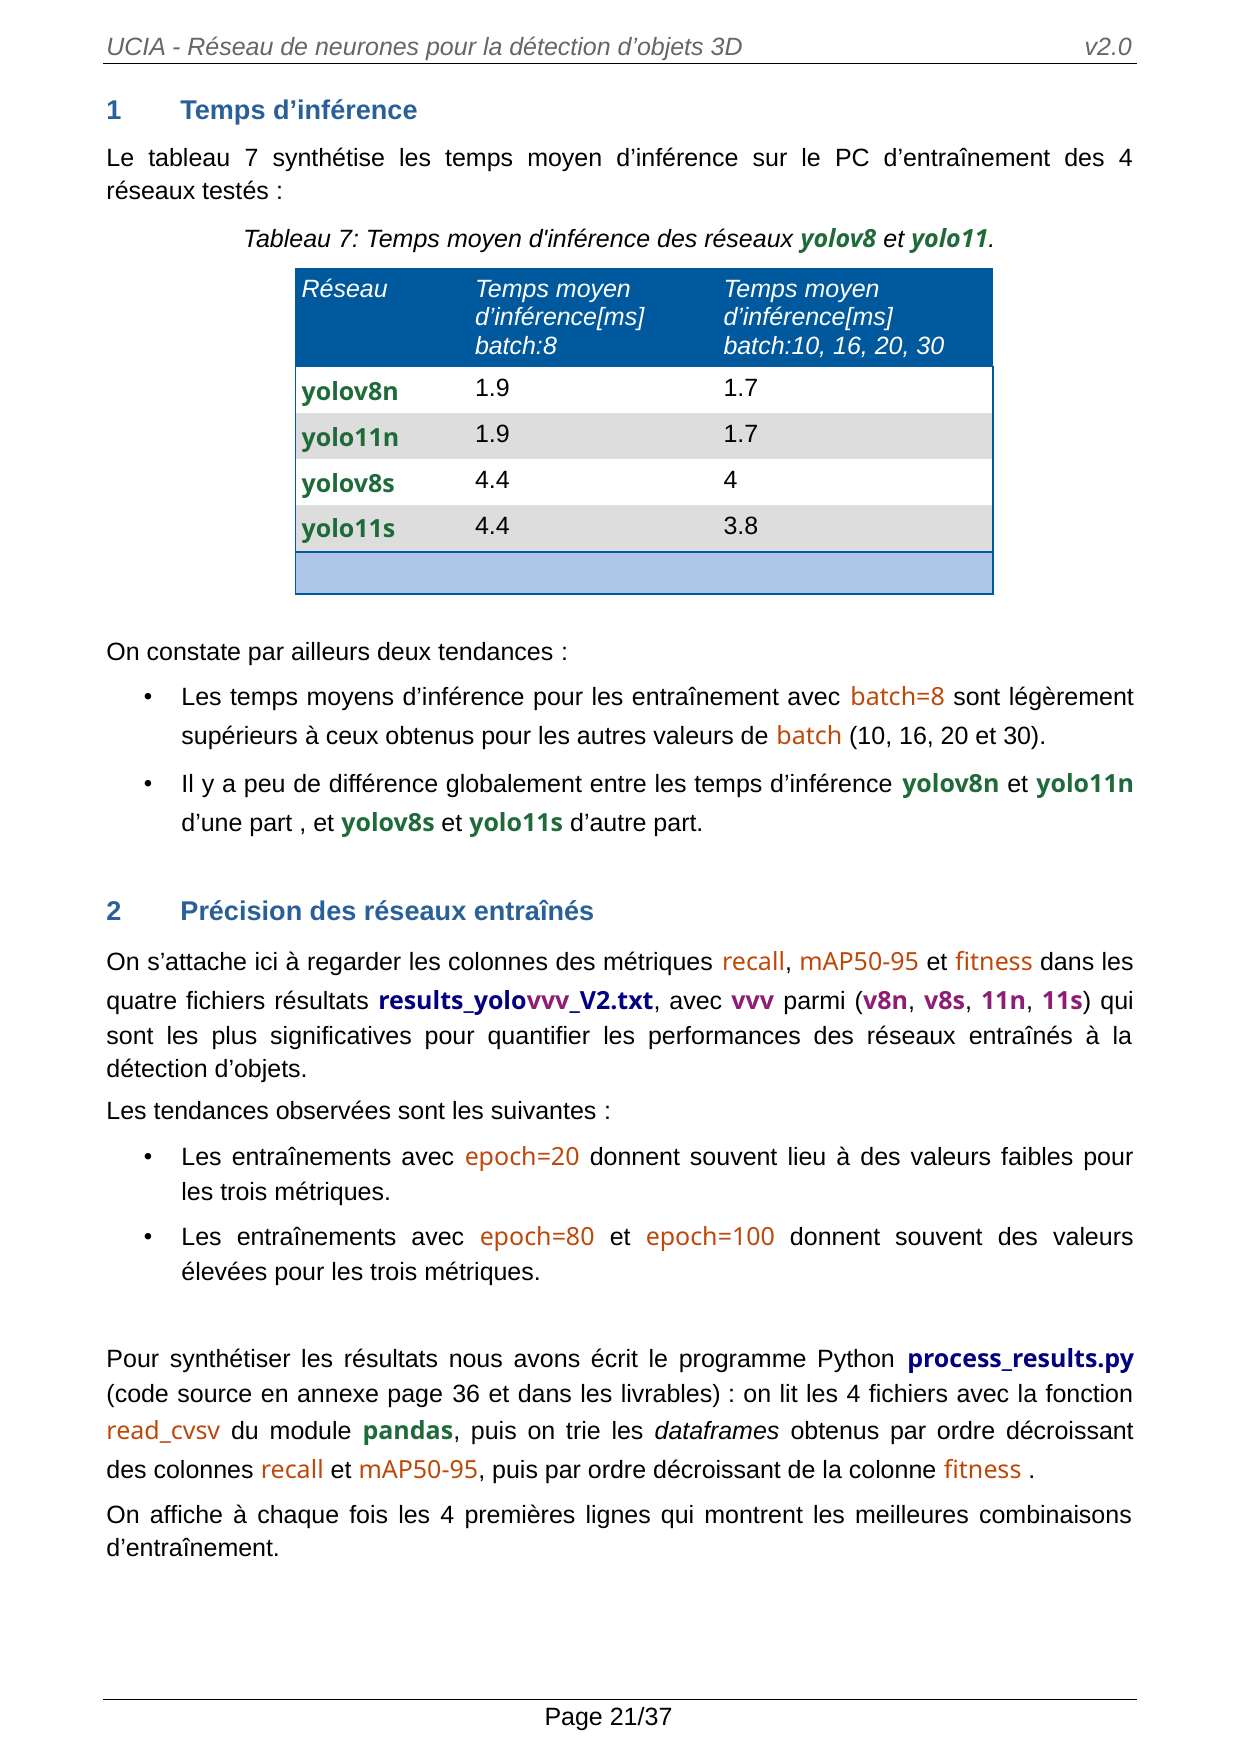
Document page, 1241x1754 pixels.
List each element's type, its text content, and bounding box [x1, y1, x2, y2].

table_cell yolo11n [296, 413, 469, 459]
list Les entraînements avec epoch=80 et epoch=100 donnent souvent des valeurs élevées pour les trois métriques. [144, 1218, 1134, 1285]
list Les temps moyens d’inférence pour les entraînement avec batch=8 sont légèrement supérieurs à ceux obtenus pour les autres valeurs de batch (10, 16, 20 et 30). [144, 679, 1134, 752]
subtitle Précision des réseaux entraînés [106, 895, 1134, 926]
table_cell 4.4 [469, 505, 717, 551]
table_cell 3.8 [717, 505, 992, 551]
text On affiche à chaque fois les 4 premières lignes qui montrent les meilleures combinaisons d’entraînement. [106, 1500, 1134, 1562]
list Il y a peu de différence globalement entre les temps d’inférence yolov8n et yolo11n d’une part , et yolov8s et yolo11s d’autre part. [144, 766, 1134, 839]
table_header Temps moyen d’inférence[ms] batch:10, 16, 20, 30 [717, 268, 993, 366]
table_cell 4 [717, 459, 992, 505]
text Le tableau 7 synthétise les temps moyen d’inférence sur le PC d’entraînement des 4 réseaux testés : [106, 143, 1134, 204]
text On constate par ailleurs deux tendances : [106, 637, 1134, 666]
list Les entraînements avec epoch=20 donnent souvent lieu à des valeurs faibles pour les trois métriques. [144, 1138, 1134, 1205]
table_cell yolov8n [296, 367, 469, 413]
table_header Temps moyen d’inférence[ms] batch:8 [469, 268, 717, 366]
text On s’attache ici à regarder les colonnes des métriques recall, mAP50-95 et fitness dans les quatre fichiers résultats results_yolovvv_V2.txt, avec vvv parmi (v8n, v8s, 11n, 11s) qui sont les plus significatives pour quantifier les performances des réseaux entraînés à la détection d’objets. [106, 944, 1134, 1083]
table_cell 4.4 [469, 459, 717, 505]
table_cell 1.9 [469, 413, 717, 459]
table_cell [717, 553, 992, 593]
table_cell 1.7 [717, 413, 992, 459]
text Pour synthétiser les résultats nous avons écrit le programme Python process_results.py (code source en annexe page 35 et dans les livrables) : on lit les 4 fichiers avec la fonction read_cvsv du module pandas, puis on trie les dataframes obtenus par ordre décroissant des colonnes recall et mAP50-95, puis par ordre décroissant de la colonne fitness . [106, 1340, 1134, 1486]
table_cell 1.9 [469, 367, 717, 413]
table_cell [469, 553, 717, 593]
subtitle Temps d’inférence [106, 94, 1134, 125]
table_cell yolov8s [296, 459, 469, 505]
table_cell yolo11s [296, 505, 469, 551]
text Tableau 7: Temps moyen d'inférence des réseaux yolov8 et yolo11. [106, 221, 1134, 255]
table_cell [296, 553, 469, 593]
table_cell 1.7 [717, 367, 992, 413]
table_header Réseau [295, 268, 469, 366]
text Les tendances observées sont les suivantes : [106, 1096, 1134, 1125]
